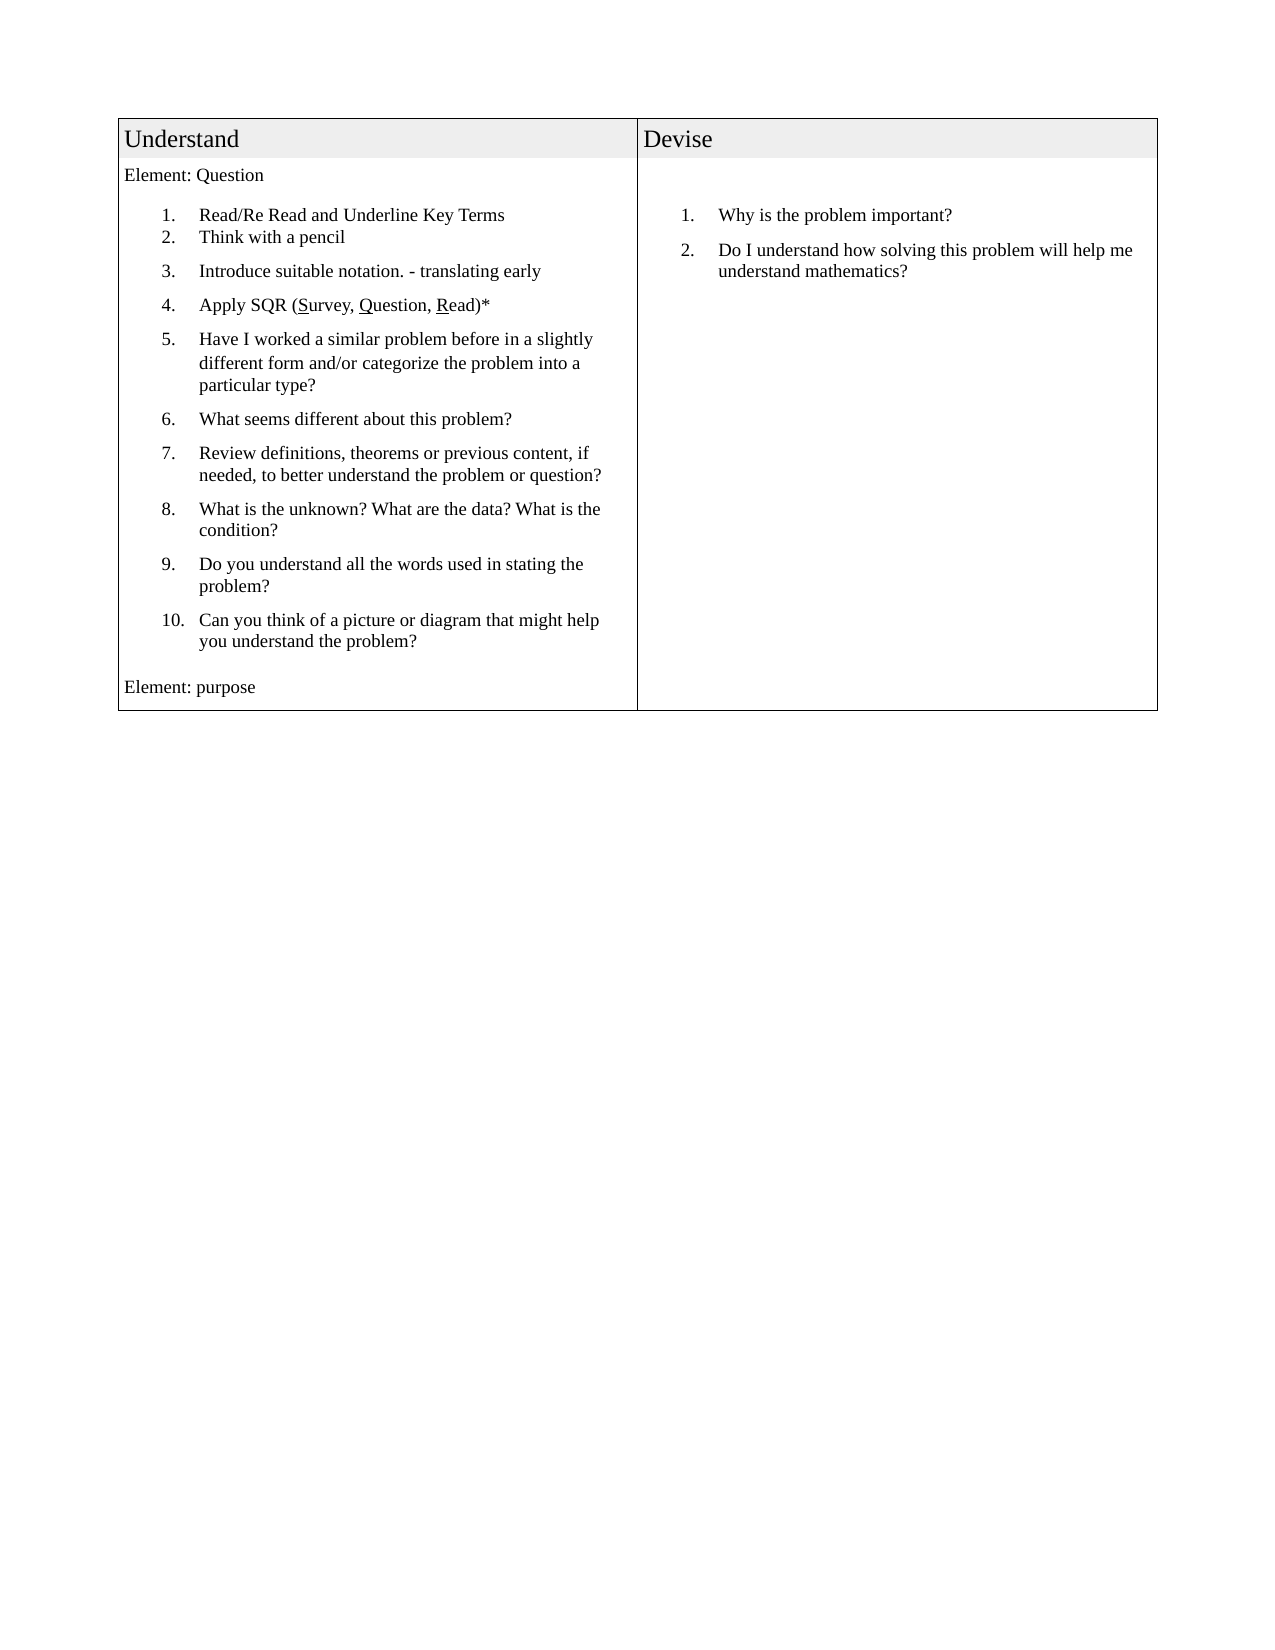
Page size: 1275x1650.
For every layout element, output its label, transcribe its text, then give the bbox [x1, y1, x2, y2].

table_header Understand [119, 119, 637, 158]
table_cell Element: purpose [119, 670, 637, 710]
table_cell [638, 159, 1157, 199]
table_cell Element: Question [119, 159, 637, 199]
table_cell [638, 670, 1157, 710]
table_cell Read/Re Read and Underline Key Terms Think with a pencil Introduce suitable notation. - translating early Apply SQR (Survey, Question, Read)* Have I worked a similar problem before in a slightly different form and/or categorize the problem into a particular type? What seems different about this problem? Review definitions, theorems or previous content, if needed, to better understand the problem or question? What is the unknown? What are the data? What is the condition? Do you understand all the words used in stating the problem? Can you think of a picture or diagram that might help you understand the problem? [119, 199, 637, 670]
table_cell Why is the problem important? Do I understand how solving this problem will help me understand mathematics? [638, 199, 1157, 670]
table_header Devise [638, 119, 1157, 158]
